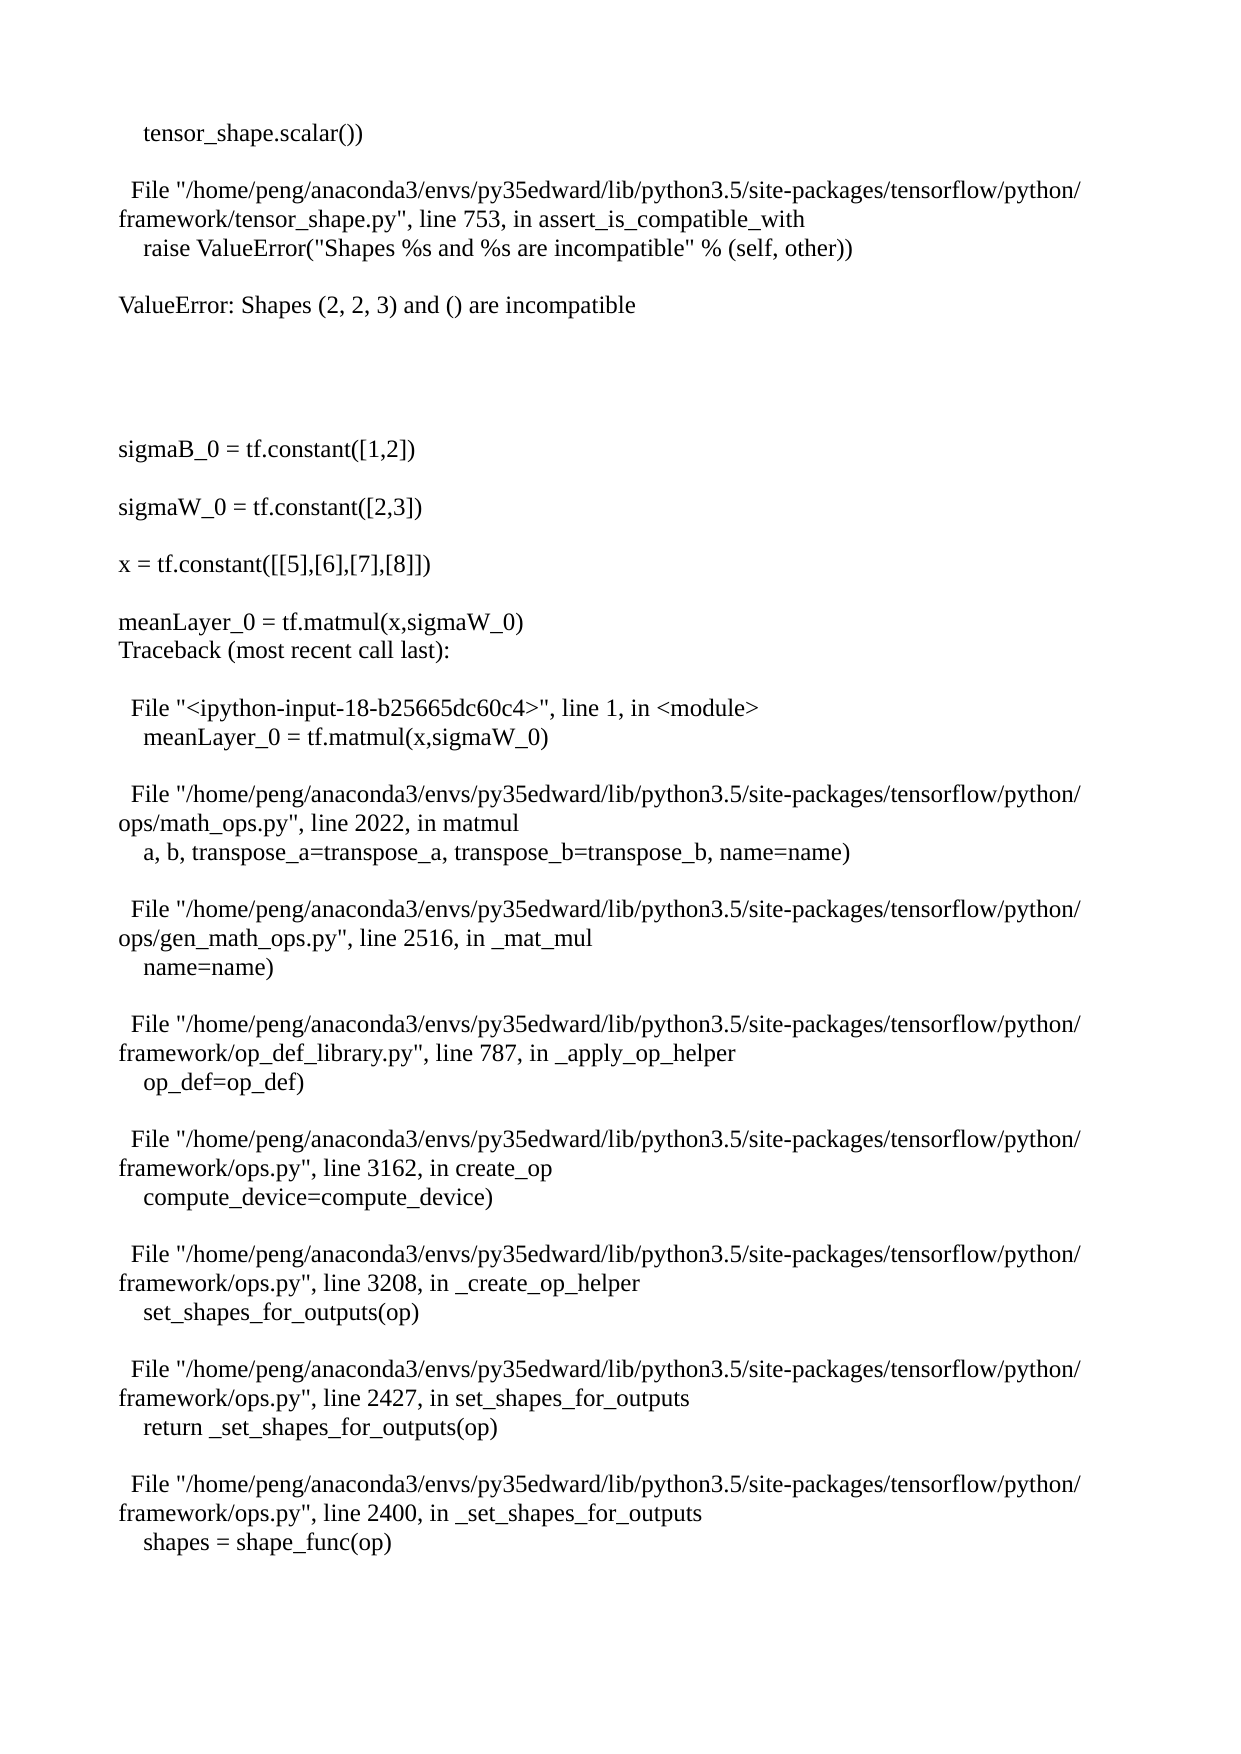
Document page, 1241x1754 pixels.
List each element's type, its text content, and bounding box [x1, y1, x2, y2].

text meanLayer_0 = tf.matmul(x,sigmaW_0) [118, 722, 1122, 751]
text File "/home/peng/anaconda3/envs/py35edward/lib/python3.5/site-packages/tensorflow/python/framework/ops.py", line 2427, in set_shapes_for_outputs [118, 1354, 1122, 1412]
text sigmaW_0 = tf.constant([2,3]) [118, 492, 1122, 521]
text Traceback (most recent call last): [118, 636, 1122, 664]
text ValueError: Shapes (2, 2, 3) and () are incompatible [118, 291, 1122, 319]
text meanLayer_0 = tf.matmul(x,sigmaW_0) [118, 607, 1122, 636]
text op_def=op_def) [118, 1067, 1122, 1096]
text File "/home/peng/anaconda3/envs/py35edward/lib/python3.5/site-packages/tensorflow/python/framework/tensor_shape.py", line 753, in assert_is_compatible_with [118, 176, 1122, 233]
text File "/home/peng/anaconda3/envs/py35edward/lib/python3.5/site-packages/tensorflow/python/framework/ops.py", line 3162, in create_op [118, 1124, 1122, 1182]
text File "/home/peng/anaconda3/envs/py35edward/lib/python3.5/site-packages/tensorflow/python/ops/math_ops.py", line 2022, in matmul [118, 779, 1122, 837]
text shapes = shape_func(op) [118, 1527, 1122, 1556]
text File "/home/peng/anaconda3/envs/py35edward/lib/python3.5/site-packages/tensorflow/python/framework/op_def_library.py", line 787, in _apply_op_helper [118, 1009, 1122, 1067]
text File "/home/peng/anaconda3/envs/py35edward/lib/python3.5/site-packages/tensorflow/python/ops/gen_math_ops.py", line 2516, in _mat_mul [118, 894, 1122, 952]
text raise ValueError("Shapes %s and %s are incompatible" % (self, other)) [118, 233, 1122, 262]
text return _set_shapes_for_outputs(op) [118, 1412, 1122, 1441]
text tensor_shape.scalar()) [118, 118, 1122, 147]
text compute_device=compute_device) [118, 1182, 1122, 1211]
text sigmaB_0 = tf.constant([1,2]) [118, 434, 1122, 463]
text set_shapes_for_outputs(op) [118, 1297, 1122, 1326]
text File "/home/peng/anaconda3/envs/py35edward/lib/python3.5/site-packages/tensorflow/python/framework/ops.py", line 3208, in _create_op_helper [118, 1239, 1122, 1297]
text x = tf.constant([[5],[6],[7],[8]]) [118, 549, 1122, 578]
text name=name) [118, 952, 1122, 981]
text a, b, transpose_a=transpose_a, transpose_b=transpose_b, name=name) [118, 837, 1122, 866]
text File "<ipython-input-18-b25665dc60c4>", line 1, in <module> [118, 693, 1122, 722]
text File "/home/peng/anaconda3/envs/py35edward/lib/python3.5/site-packages/tensorflow/python/framework/ops.py", line 2400, in _set_shapes_for_outputs [118, 1469, 1122, 1527]
